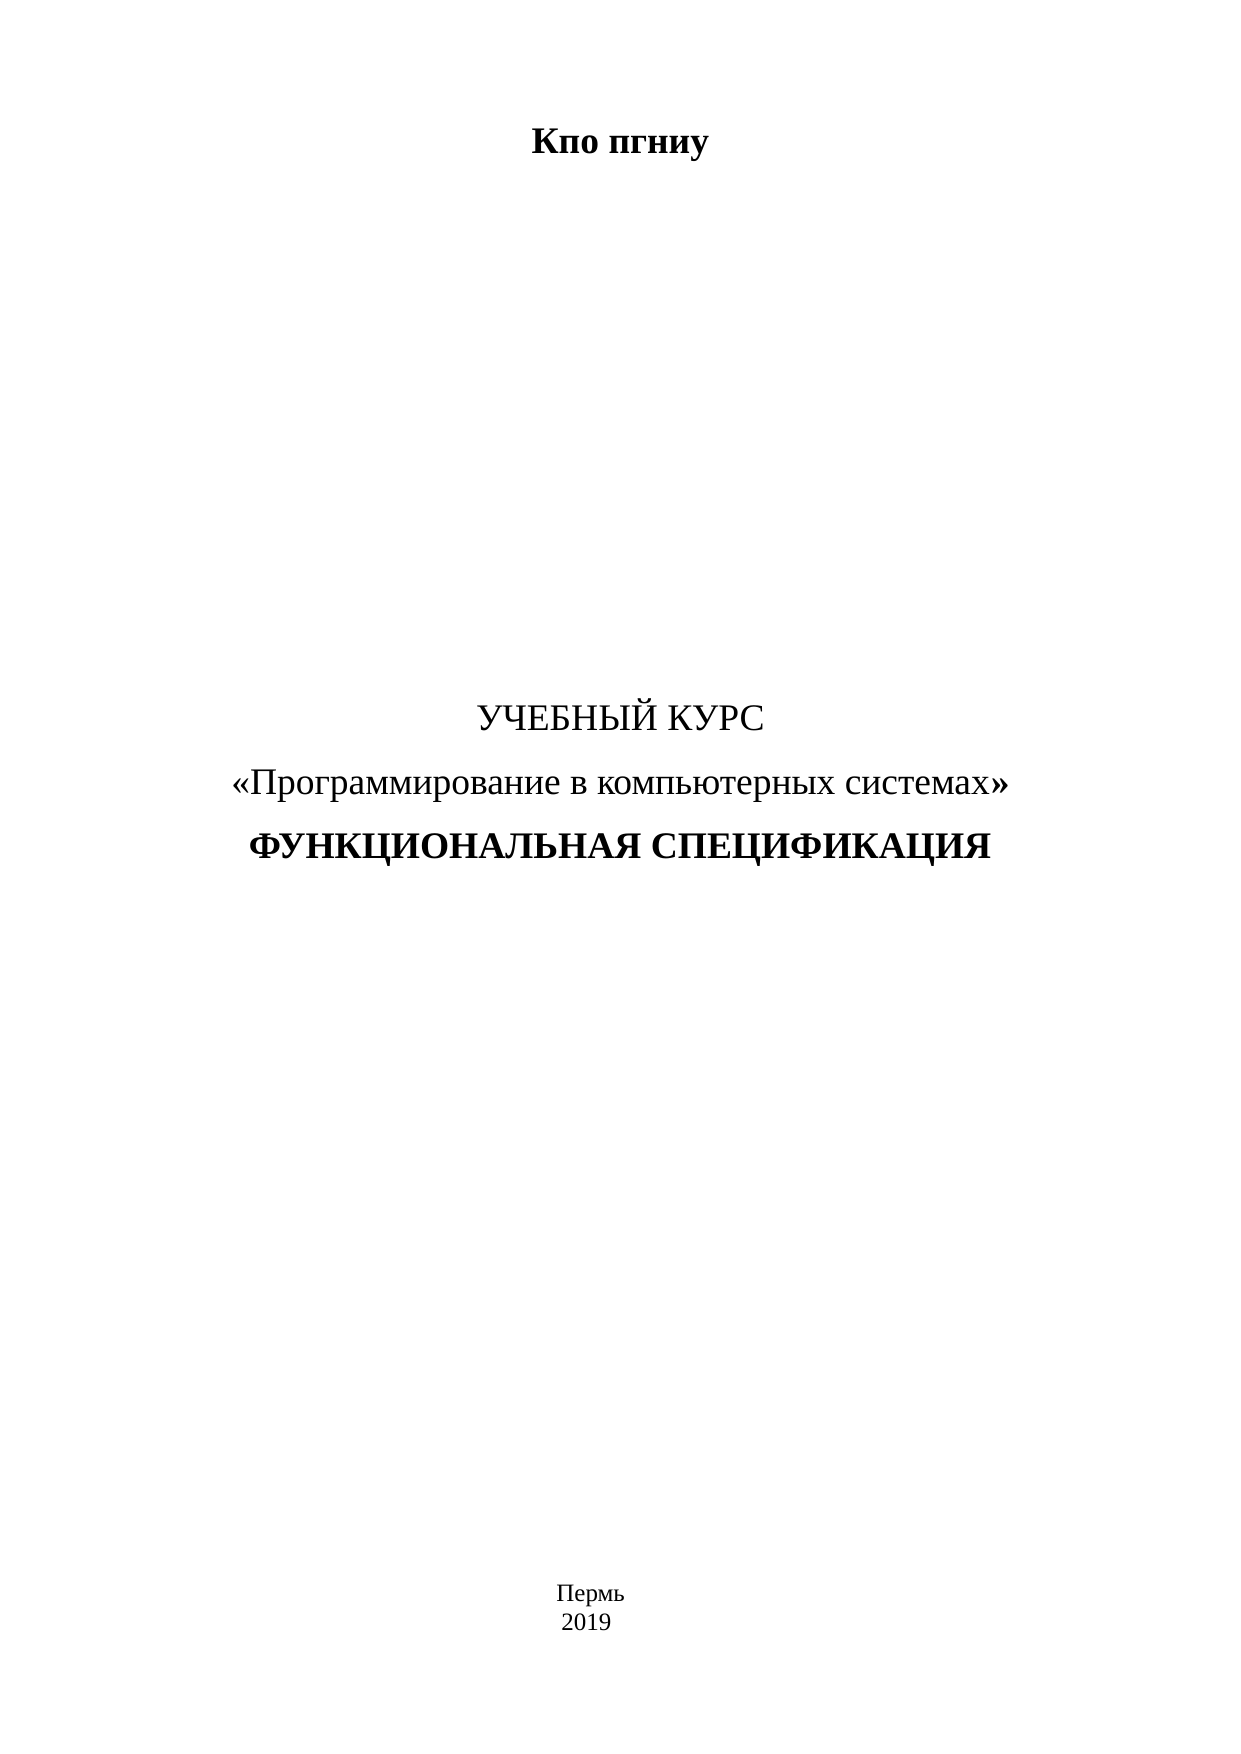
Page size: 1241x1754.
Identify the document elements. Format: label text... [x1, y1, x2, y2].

text ФУНКЦИОНАЛЬНАЯ СПЕЦИФИКАЦИЯ [118, 824, 1122, 867]
text 2019 [118, 1607, 1122, 1636]
text УЧЕБНЫЙ КУРС [118, 696, 1122, 739]
text Пермь [118, 1578, 1122, 1607]
text «Программирование в компьютерных системах» [118, 760, 1122, 803]
text Кпо пгниу [118, 118, 1122, 161]
